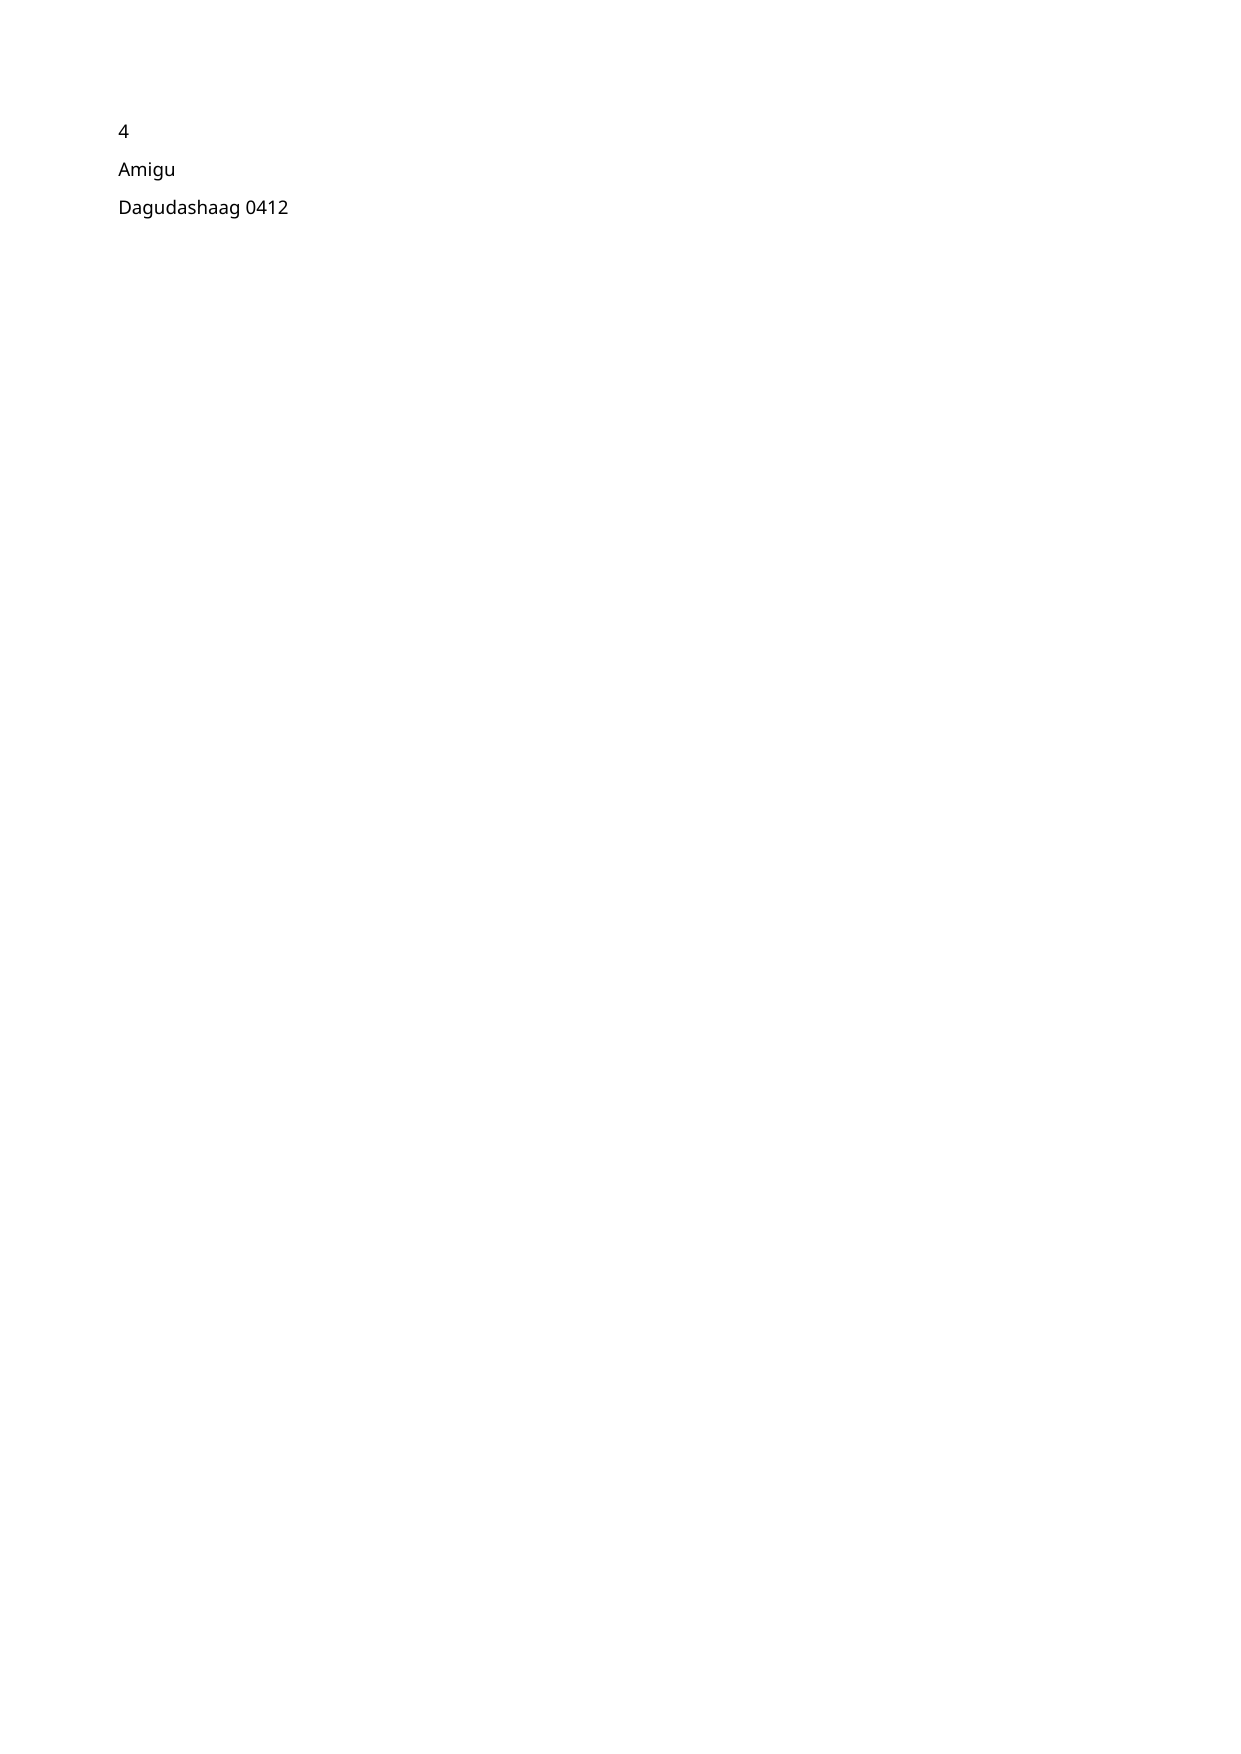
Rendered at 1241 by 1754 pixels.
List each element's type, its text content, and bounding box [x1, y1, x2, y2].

text Amigu [118, 156, 1122, 182]
text Dagudashaag 0412 [118, 194, 1122, 220]
text 4 [118, 118, 1122, 144]
